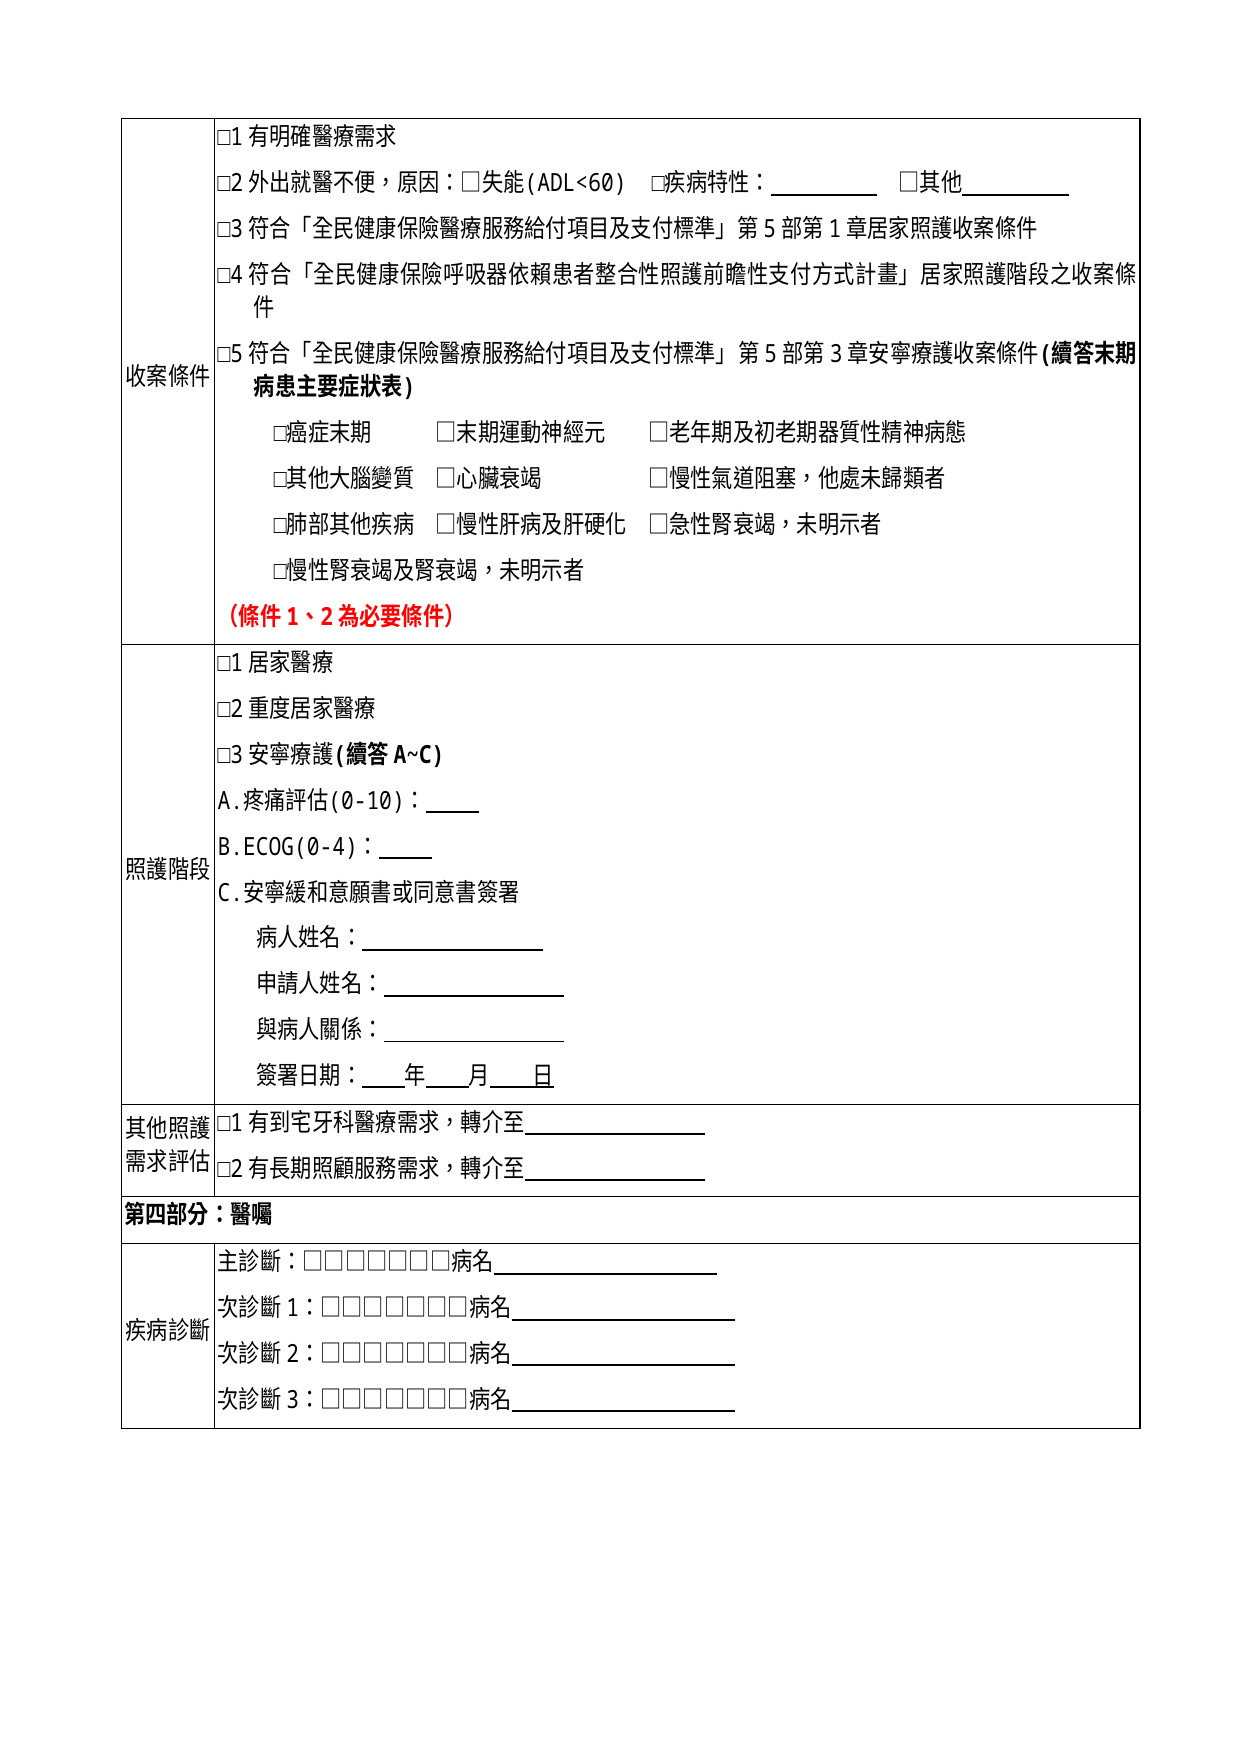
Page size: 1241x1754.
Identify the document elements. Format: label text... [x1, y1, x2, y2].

table_cell 其他照護需求評估 [122, 1105, 214, 1196]
table_cell 第四部分：醫囑 [122, 1197, 1139, 1243]
table_cell 收案條件 [122, 119, 214, 644]
table_cell 照護階段 [122, 645, 214, 1103]
table_cell □1居家醫療 □2重度居家醫療 □3安寧療護(續答A~C) A.疼痛評估(0-10)： B.ECOG(0-4)： C.安寧緩和意願書或同意書簽署 病人姓名： 申請人姓名： 與病人關係： 簽署日期： 年 月 日 [215, 645, 1139, 1103]
table_cell 主診斷：□□□□□□□病名 次診斷1：□□□□□□□病名 次診斷2：□□□□□□□病名 次診斷3：□□□□□□□病名 [215, 1244, 1139, 1427]
table_cell 疾病診斷 [122, 1244, 214, 1427]
table_cell □1有到宅牙科醫療需求，轉介至 □2有長期照顧服務需求，轉介至 [215, 1105, 1139, 1196]
table_cell □1有明確醫療需求 □2外出就醫不便，原因：□失能(ADL<60) □疾病特性： □其他 □3符合「全民健康保險醫療服務給付項目及支付標準」第5部第1章居家照護收案條件 □4符合「全民健康保險呼吸器依賴患者整合性照護前瞻性支付方式計畫」居家照護階段之收案條件 □5符合「全民健康保險醫療服務給付項目及支付標準」第5部第3章安寧療護收案條件(續答末期病患主要症狀表) □癌症末期 □末期運動神經元 □老年期及初老期器質性精神病態 □其他大腦變質 □心臟衰竭 □慢性氣道阻塞，他處未歸類者 □肺部其他疾病 □慢性肝病及肝硬化 □急性腎衰竭，未明示者 □慢性腎衰竭及腎衰竭，未明示者 （條件1、2為必要條件） [215, 119, 1139, 644]
